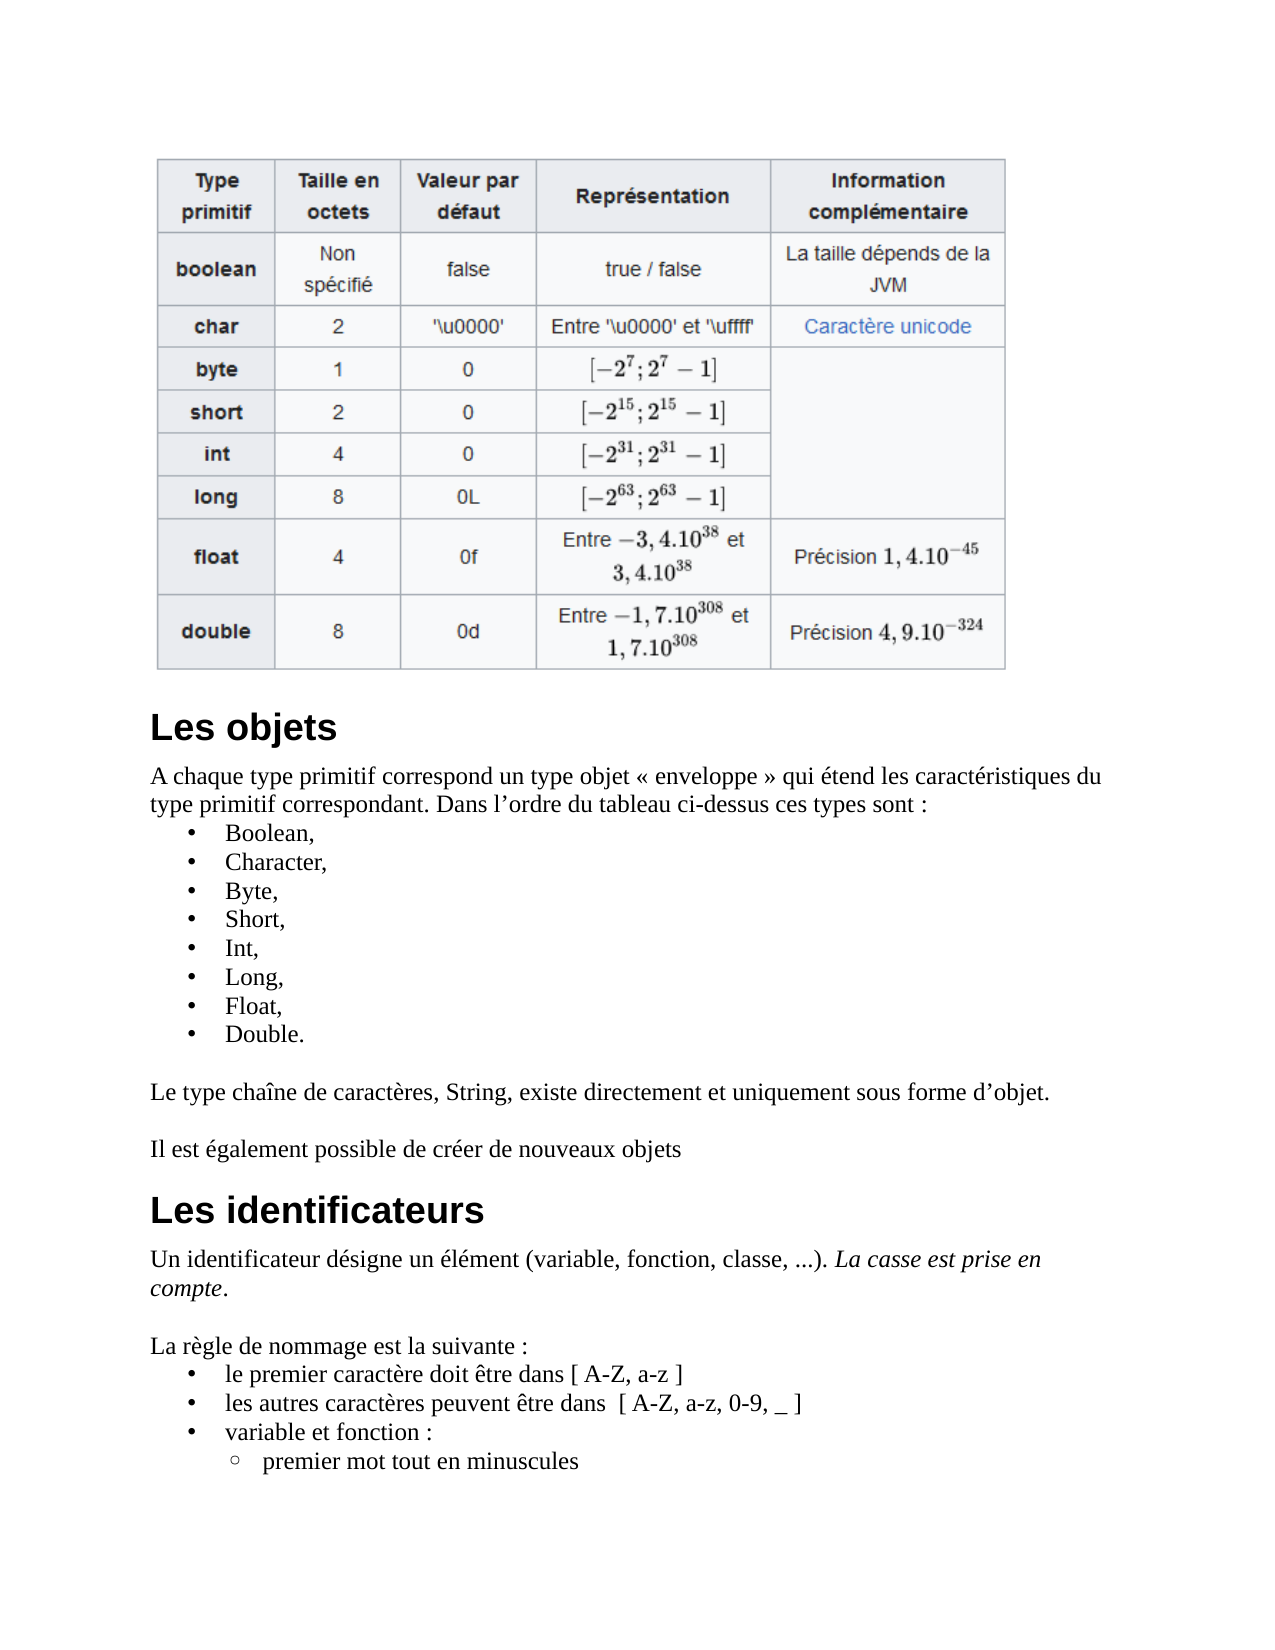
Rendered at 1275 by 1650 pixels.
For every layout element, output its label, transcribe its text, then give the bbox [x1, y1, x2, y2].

list Short, [187, 904, 1125, 933]
text La règle de nommage est la suivante : [150, 1331, 1125, 1359]
subtitle Les objets [150, 705, 1125, 748]
list Byte, [187, 876, 1125, 904]
list variable et fonction : [187, 1417, 1125, 1446]
text Un identificateur désigne un élément (variable, fonction, classe, ...). La casse est prise en compte. [150, 1244, 1125, 1302]
list les autres caractères peuvent être dans [ A-Z, a-z, 0-9, _ ] [187, 1388, 1125, 1417]
list le premier caractère doit être dans [ A-Z, a-z ] [187, 1359, 1125, 1388]
text Le type chaîne de caractères, String, existe directement et uniquement sous forme d’objet. [150, 1077, 1125, 1106]
list Long, [187, 962, 1125, 991]
list Float, [187, 991, 1125, 1019]
list premier mot tout en minuscules [225, 1446, 1125, 1474]
list Boolean, [187, 818, 1125, 847]
list Int, [187, 933, 1125, 962]
list Character, [187, 847, 1125, 876]
text Il est également possible de créer de nouveaux objets [150, 1134, 1125, 1163]
text A chaque type primitif correspond un type objet « enveloppe » qui étend les caractéristiques du type primitif correspondant. Dans l’ordre du tableau ci-dessus ces types sont : [150, 761, 1125, 818]
subtitle Les identificateurs [150, 1188, 1125, 1232]
list Double. [187, 1019, 1125, 1048]
